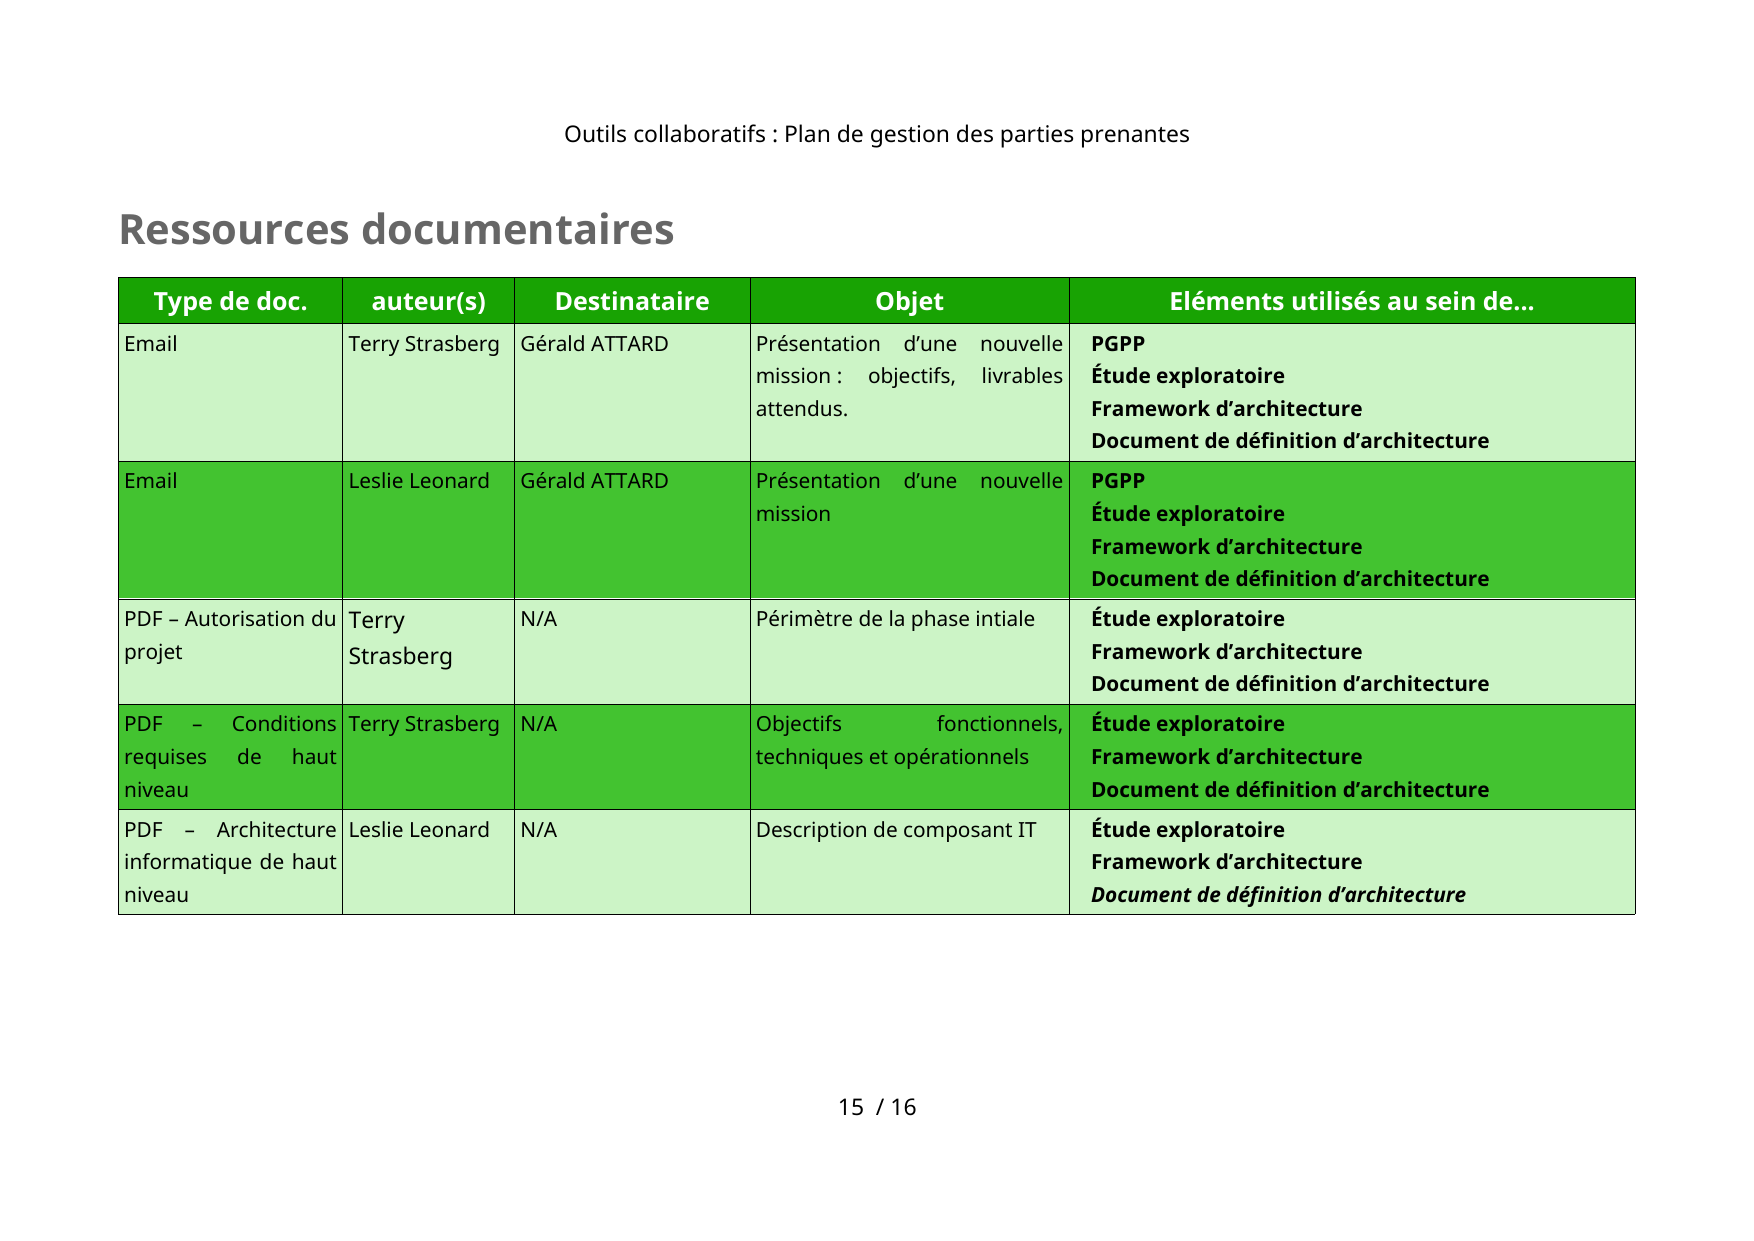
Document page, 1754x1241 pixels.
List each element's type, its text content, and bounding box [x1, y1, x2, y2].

table_header Type de doc. [119, 278, 342, 323]
table_cell Présentation d’une nouvelle mission : objectifs, livrables attendus. [751, 324, 1069, 461]
table_header Destinataire [515, 278, 750, 323]
table_cell PGPP Étude exploratoire Framework d’architecture Document de définition d’architecture [1070, 462, 1635, 598]
table_header Objet [751, 278, 1069, 323]
table_cell Terry Strasberg [343, 705, 514, 809]
table_cell Terry Strasberg [343, 600, 514, 704]
table_cell Leslie Leonard [343, 810, 514, 914]
table_cell N/A [515, 600, 750, 704]
table_cell N/A [515, 705, 750, 809]
table_cell Étude exploratoire Framework d’architecture Document de définition d’architecture [1070, 600, 1635, 704]
table_cell Terry Strasberg [343, 324, 514, 461]
table_cell PGPP Étude exploratoire Framework d’architecture Document de définition d’architecture [1070, 324, 1635, 461]
table_cell PDF – Autorisation du projet [119, 600, 342, 704]
table_cell Périmètre de la phase intiale [751, 600, 1069, 704]
table_cell Gérald ATTARD [515, 324, 750, 461]
table_cell N/A [515, 810, 750, 914]
table_cell Description de composant IT [751, 810, 1069, 914]
table_cell Objectifs fonctionnels, techniques et opérationnels [751, 705, 1069, 809]
table_header auteur(s) [343, 278, 514, 323]
table_cell PDF – Architecture informatique de haut niveau [119, 810, 342, 914]
table_cell Présentation d’une nouvelle mission [751, 462, 1069, 598]
table_cell Gérald ATTARD [515, 462, 750, 598]
table_cell Email [119, 324, 342, 461]
table_cell Leslie Leonard [343, 462, 514, 598]
table_header Eléments utilisés au sein de... [1070, 278, 1635, 323]
table_cell PDF – Conditions requises de haut niveau [119, 705, 342, 809]
table_cell Étude exploratoire Framework d’architecture Document de définition d’architecture [1070, 810, 1635, 914]
table_cell Email [119, 462, 342, 598]
subtitle Ressources documentaires [118, 200, 1636, 256]
table_cell Étude exploratoire Framework d’architecture Document de définition d’architecture [1070, 705, 1635, 809]
